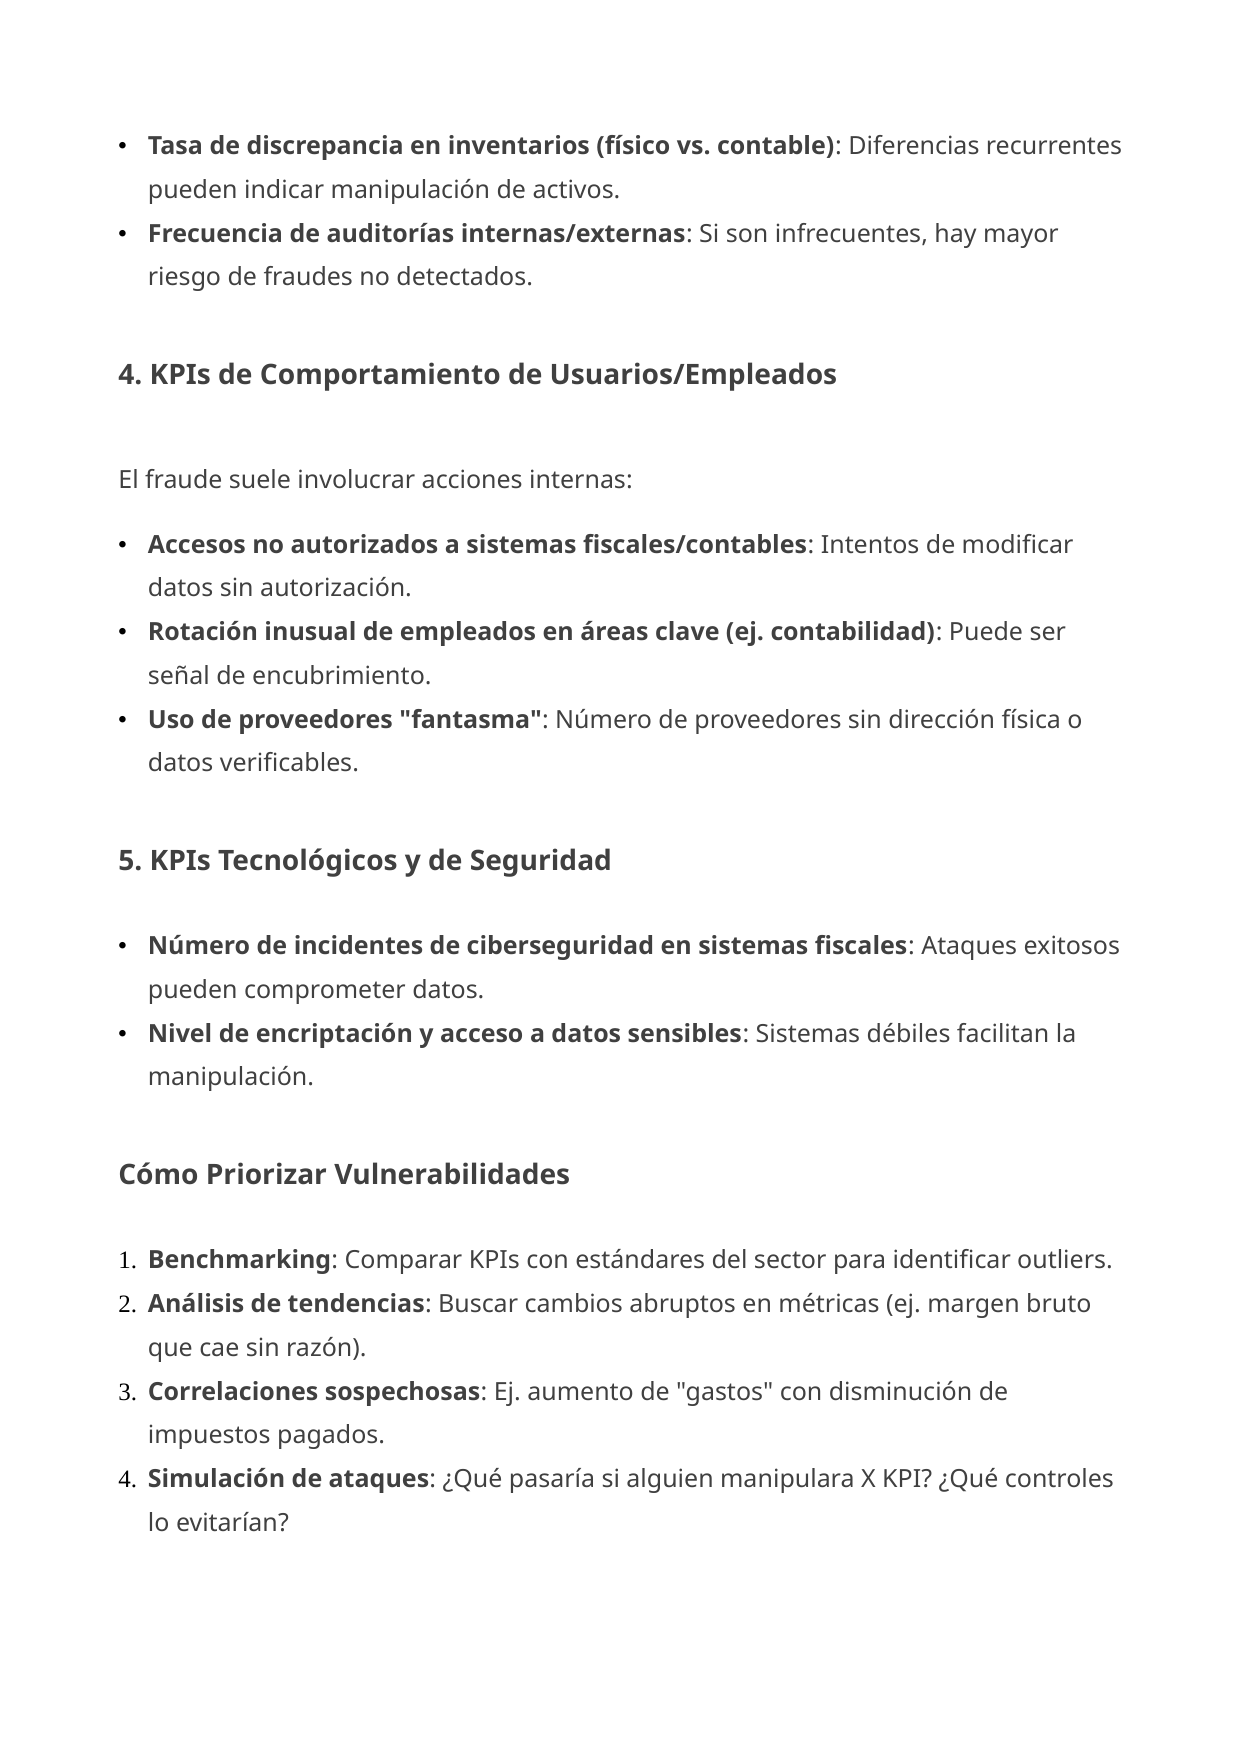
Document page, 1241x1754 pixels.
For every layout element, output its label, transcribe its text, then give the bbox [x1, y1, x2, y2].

subtitle Cómo Priorizar Vulnerabilidades [118, 1154, 1122, 1193]
subtitle 5. KPIs Tecnológicos y de Seguridad [118, 840, 1122, 879]
list Frecuencia de auditorías internas/externas: Si son infrecuentes, hay mayor riesgo de fraudes no detectados. [118, 206, 1122, 293]
list Correlaciones sospechosas: Ej. aumento de "gastos" con disminución de impuestos pagados. [118, 1363, 1122, 1451]
list Uso de proveedores "fantasma": Número de proveedores sin dirección física o datos verificables. [118, 692, 1122, 779]
text El fraude suele involucrar acciones internas: [118, 452, 1122, 496]
list Tasa de discrepancia en inventarios (físico vs. contable): Diferencias recurrentes pueden indicar manipulación de activos. [118, 118, 1122, 206]
list Benchmarking: Comparar KPIs con estándares del sector para identificar outliers. [118, 1232, 1122, 1276]
list Rotación inusual de empleados en áreas clave (ej. contabilidad): Puede ser señal de encubrimiento. [118, 604, 1122, 692]
list Nivel de encriptación y acceso a datos sensibles: Sistemas débiles facilitan la manipulación. [118, 1006, 1122, 1093]
subtitle 4. KPIs de Comportamiento de Usuarios/Empleados [118, 354, 1122, 393]
list Accesos no autorizados a sistemas fiscales/contables: Intentos de modificar datos sin autorización. [118, 517, 1122, 604]
list Número de incidentes de ciberseguridad en sistemas fiscales: Ataques exitosos pueden comprometer datos. [118, 918, 1122, 1006]
list Análisis de tendencias: Buscar cambios abruptos en métricas (ej. margen bruto que cae sin razón). [118, 1276, 1122, 1363]
list Simulación de ataques: ¿Qué pasaría si alguien manipulara X KPI? ¿Qué controles lo evitarían? [118, 1451, 1122, 1538]
